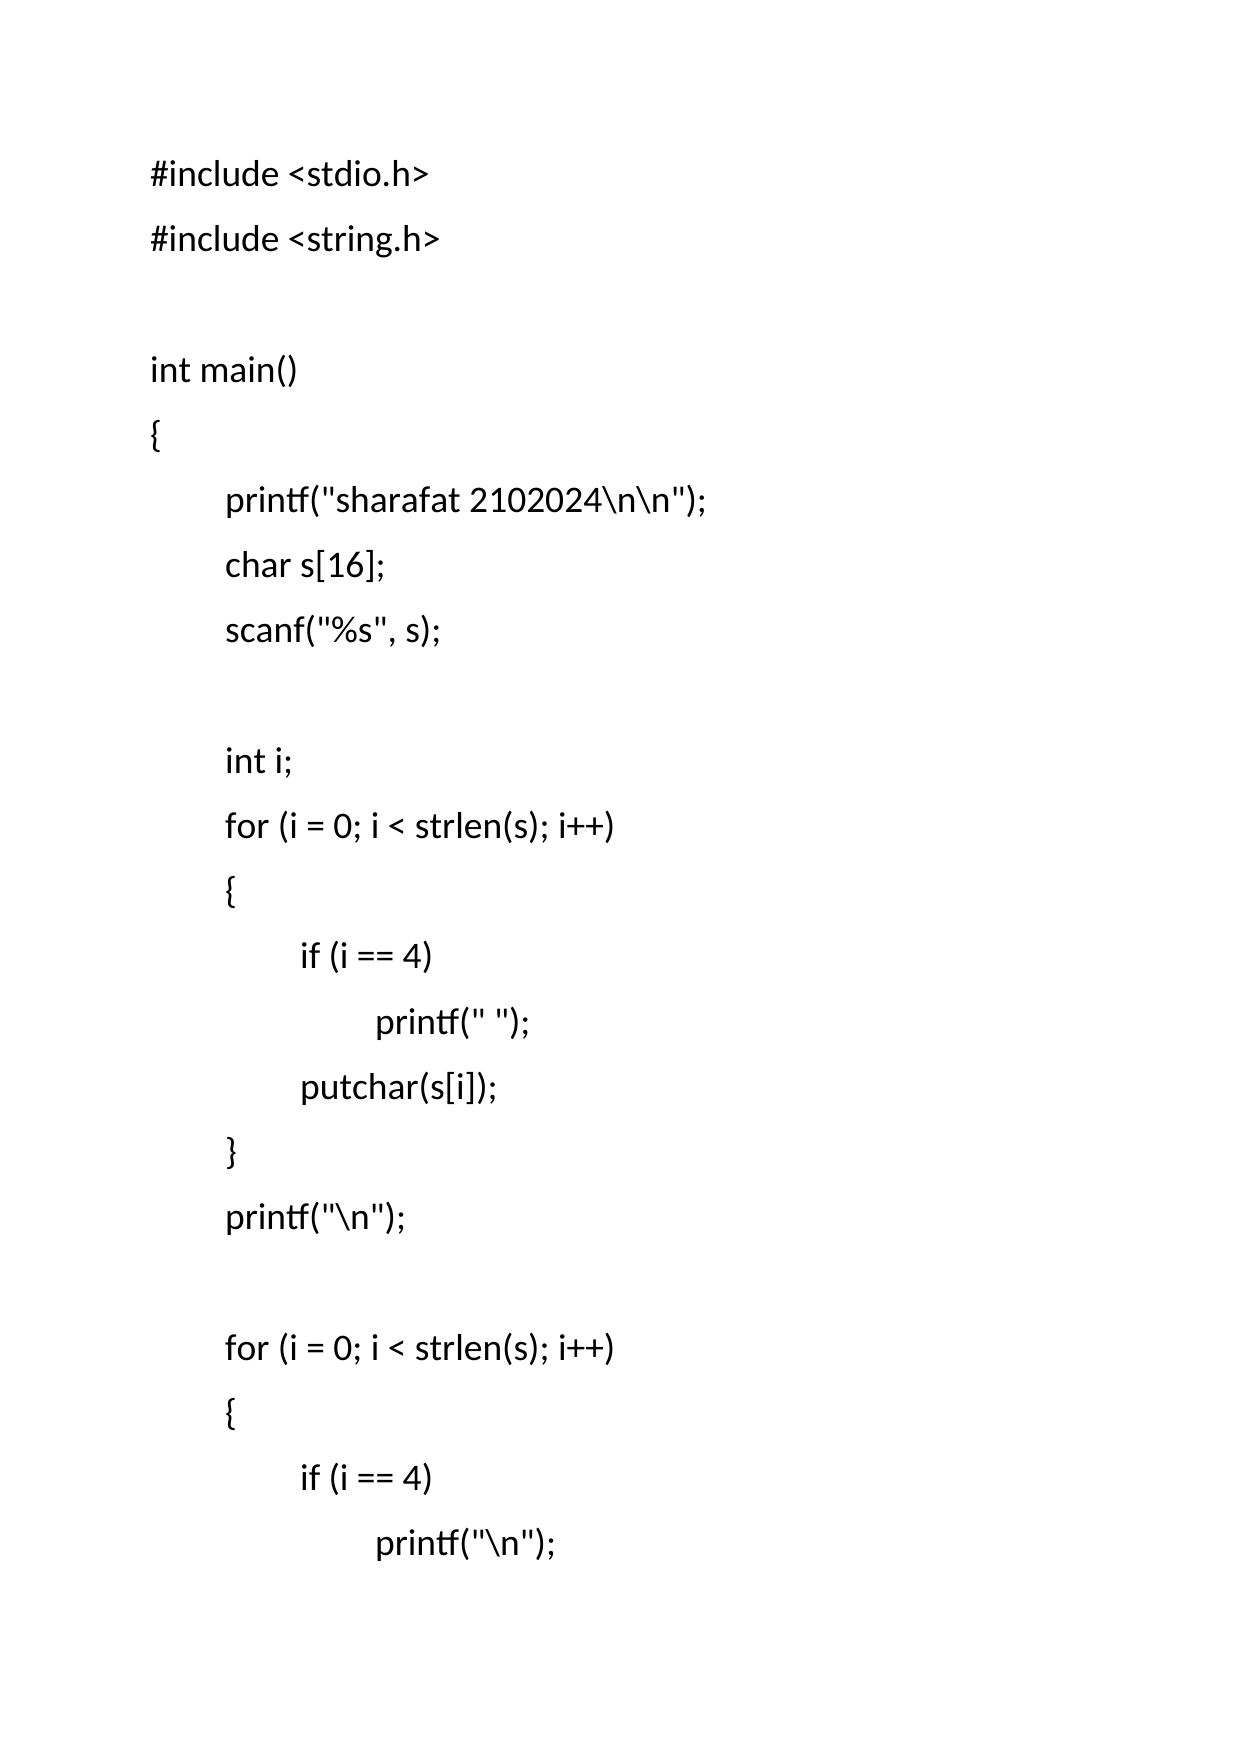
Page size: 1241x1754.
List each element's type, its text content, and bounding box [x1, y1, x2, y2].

text printf("\n"); [150, 1193, 1090, 1239]
text for (i = 0; i < strlen(s); i++) [150, 1324, 1090, 1369]
text putchar(s[i]); [150, 1063, 1090, 1109]
text int main() [150, 346, 1090, 391]
text #include <stdio.h> [150, 150, 1090, 196]
text { [150, 411, 1090, 457]
text printf("\n"); [150, 1519, 1090, 1565]
text for (i = 0; i < strlen(s); i++) [150, 802, 1090, 848]
text printf(" "); [150, 998, 1090, 1043]
text { [150, 1389, 1090, 1435]
text printf("sharafat 2102024\n\n"); [150, 476, 1090, 522]
text } [150, 1128, 1090, 1174]
text if (i == 4) [150, 932, 1090, 978]
text { [150, 867, 1090, 913]
text scanf("%s", s); [150, 606, 1090, 652]
text char s[16]; [150, 541, 1090, 587]
text #include <string.h> [150, 215, 1090, 261]
text int i; [150, 737, 1090, 783]
text if (i == 4) [150, 1454, 1090, 1500]
